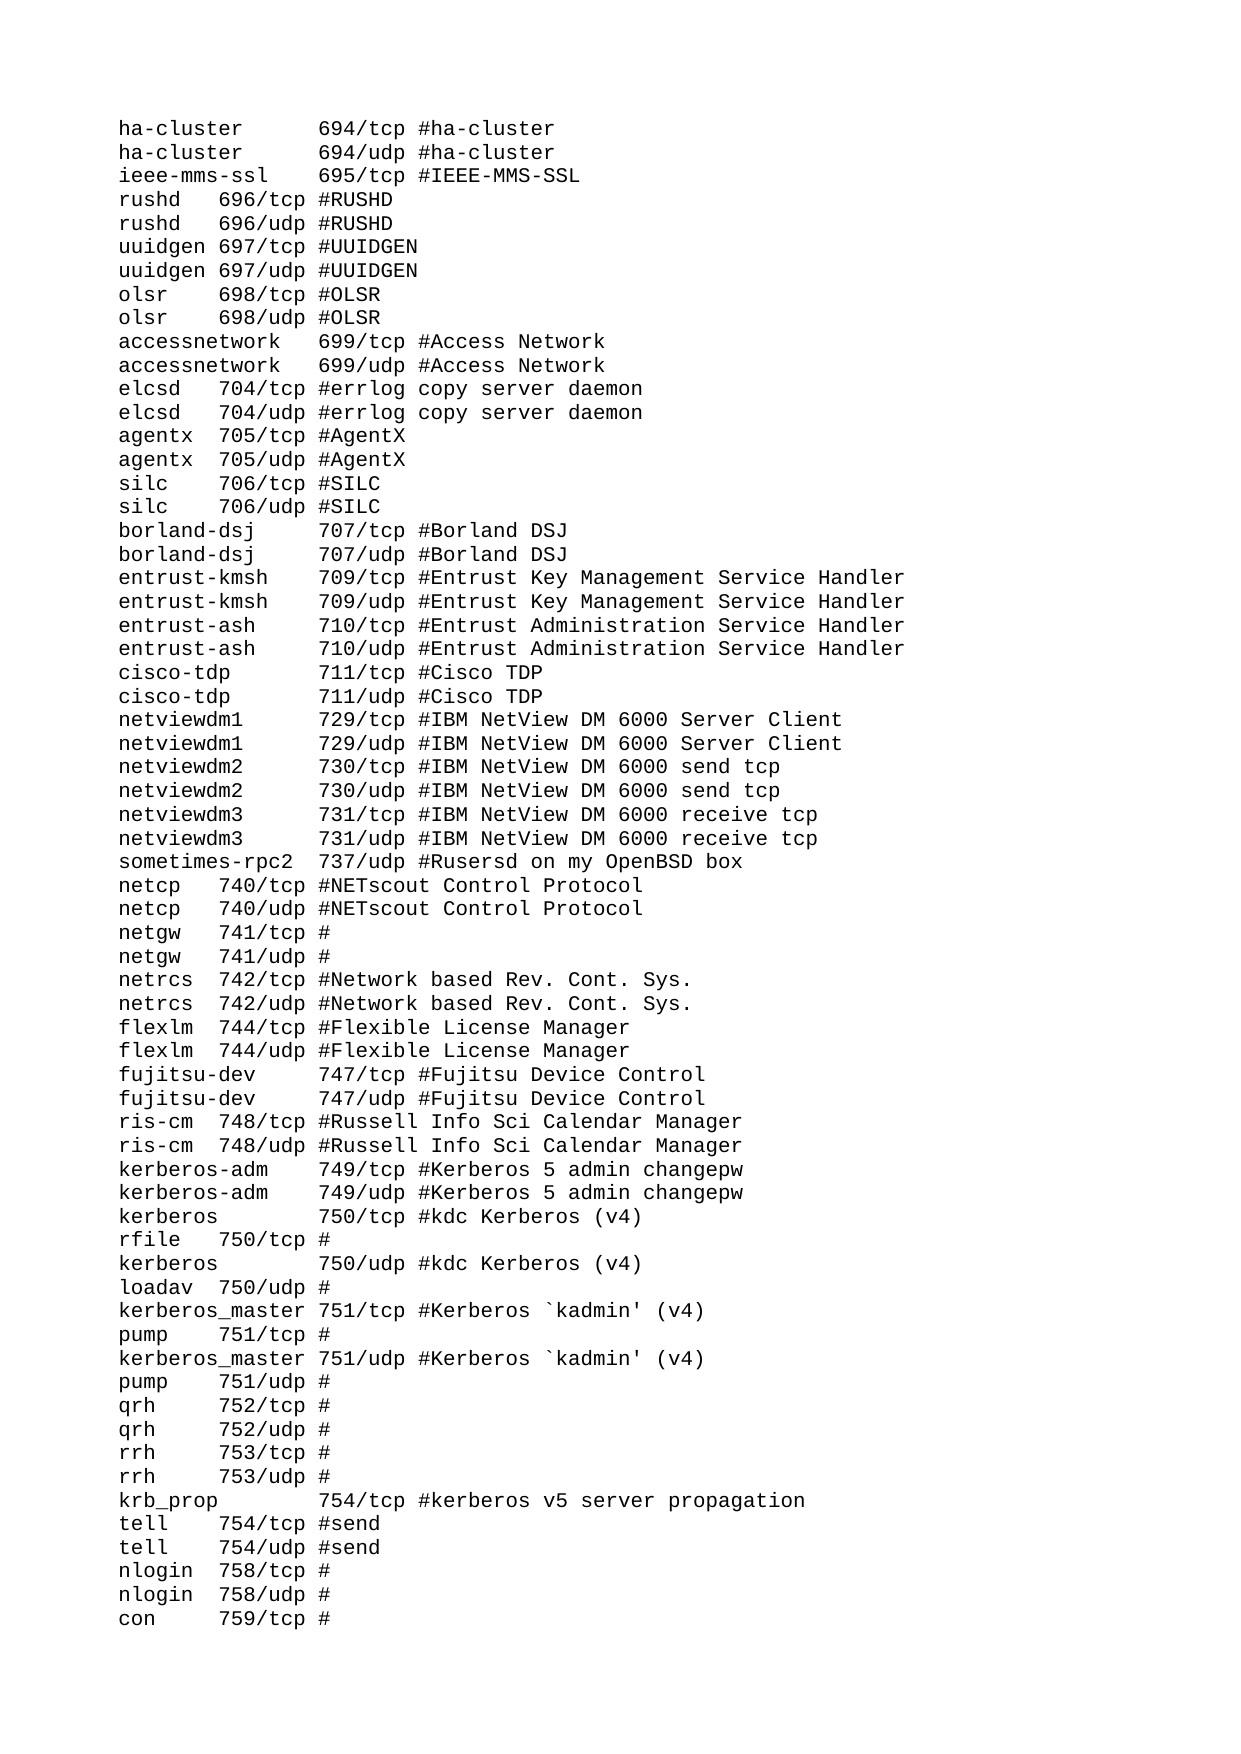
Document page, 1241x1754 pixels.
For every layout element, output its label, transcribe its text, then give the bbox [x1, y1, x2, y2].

text silc 706/tcp #SILC [118, 473, 1122, 496]
text netviewdm1 729/tcp #IBM NetView DM 6000 Server Client [118, 709, 1122, 733]
text entrust-ash 710/tcp #Entrust Administration Service Handler [118, 615, 1122, 638]
text loadav 750/udp # [118, 1277, 1122, 1300]
text kerberos_master 751/tcp #Kerberos `kadmin' (v4) [118, 1300, 1122, 1324]
text kerberos 750/udp #kdc Kerberos (v4) [118, 1253, 1122, 1277]
text sometimes-rpc2 737/udp #Rusersd on my OpenBSD box [118, 851, 1122, 875]
text ris-cm 748/tcp #Russell Info Sci Calendar Manager [118, 1111, 1122, 1135]
text kerberos-adm 749/udp #Kerberos 5 admin changepw [118, 1182, 1122, 1206]
text rrh 753/udp # [118, 1466, 1122, 1489]
text elcsd 704/tcp #errlog copy server daemon [118, 378, 1122, 402]
text agentx 705/tcp #AgentX [118, 426, 1122, 449]
text netgw 741/tcp # [118, 922, 1122, 946]
text flexlm 744/tcp #Flexible License Manager [118, 1017, 1122, 1040]
text pump 751/udp # [118, 1371, 1122, 1395]
text uuidgen 697/tcp #UUIDGEN [118, 236, 1122, 260]
text netgw 741/udp # [118, 946, 1122, 969]
text olsr 698/udp #OLSR [118, 307, 1122, 331]
text krb_prop 754/tcp #kerberos v5 server propagation [118, 1489, 1122, 1513]
text ha-cluster 694/udp #ha-cluster [118, 142, 1122, 165]
text borland-dsj 707/tcp #Borland DSJ [118, 520, 1122, 544]
text con 759/tcp # [118, 1608, 1122, 1631]
text netcp 740/udp #NETscout Control Protocol [118, 898, 1122, 922]
text qrh 752/tcp # [118, 1395, 1122, 1419]
text rfile 750/tcp # [118, 1229, 1122, 1253]
text olsr 698/tcp #OLSR [118, 284, 1122, 307]
text netviewdm2 730/tcp #IBM NetView DM 6000 send tcp [118, 757, 1122, 780]
text entrust-kmsh 709/udp #Entrust Key Management Service Handler [118, 591, 1122, 615]
text netviewdm3 731/udp #IBM NetView DM 6000 receive tcp [118, 827, 1122, 851]
text rushd 696/udp #RUSHD [118, 213, 1122, 236]
text cisco-tdp 711/tcp #Cisco TDP [118, 662, 1122, 686]
text rrh 753/tcp # [118, 1442, 1122, 1466]
text netviewdm3 731/tcp #IBM NetView DM 6000 receive tcp [118, 804, 1122, 827]
text elcsd 704/udp #errlog copy server daemon [118, 402, 1122, 426]
text ris-cm 748/udp #Russell Info Sci Calendar Manager [118, 1135, 1122, 1158]
text tell 754/udp #send [118, 1537, 1122, 1561]
text nlogin 758/udp # [118, 1584, 1122, 1608]
text pump 751/tcp # [118, 1324, 1122, 1348]
text ieee-mms-ssl 695/tcp #IEEE-MMS-SSL [118, 165, 1122, 189]
text netviewdm1 729/udp #IBM NetView DM 6000 Server Client [118, 733, 1122, 757]
text borland-dsj 707/udp #Borland DSJ [118, 544, 1122, 567]
text qrh 752/udp # [118, 1419, 1122, 1442]
text flexlm 744/udp #Flexible License Manager [118, 1040, 1122, 1064]
text entrust-ash 710/udp #Entrust Administration Service Handler [118, 638, 1122, 662]
text accessnetwork 699/udp #Access Network [118, 354, 1122, 378]
text netviewdm2 730/udp #IBM NetView DM 6000 send tcp [118, 780, 1122, 804]
text kerberos-adm 749/tcp #Kerberos 5 admin changepw [118, 1158, 1122, 1182]
text netrcs 742/udp #Network based Rev. Cont. Sys. [118, 993, 1122, 1017]
text fujitsu-dev 747/udp #Fujitsu Device Control [118, 1088, 1122, 1111]
text ha-cluster 694/tcp #ha-cluster [118, 118, 1122, 142]
text rushd 696/tcp #RUSHD [118, 189, 1122, 213]
text kerberos 750/tcp #kdc Kerberos (v4) [118, 1206, 1122, 1229]
text tell 754/tcp #send [118, 1513, 1122, 1537]
text accessnetwork 699/tcp #Access Network [118, 331, 1122, 354]
text netrcs 742/tcp #Network based Rev. Cont. Sys. [118, 969, 1122, 993]
text kerberos_master 751/udp #Kerberos `kadmin' (v4) [118, 1348, 1122, 1371]
text nlogin 758/tcp # [118, 1561, 1122, 1584]
text silc 706/udp #SILC [118, 496, 1122, 520]
text netcp 740/tcp #NETscout Control Protocol [118, 875, 1122, 898]
text uuidgen 697/udp #UUIDGEN [118, 260, 1122, 284]
text entrust-kmsh 709/tcp #Entrust Key Management Service Handler [118, 567, 1122, 591]
text cisco-tdp 711/udp #Cisco TDP [118, 686, 1122, 709]
text agentx 705/udp #AgentX [118, 449, 1122, 473]
text fujitsu-dev 747/tcp #Fujitsu Device Control [118, 1064, 1122, 1088]
